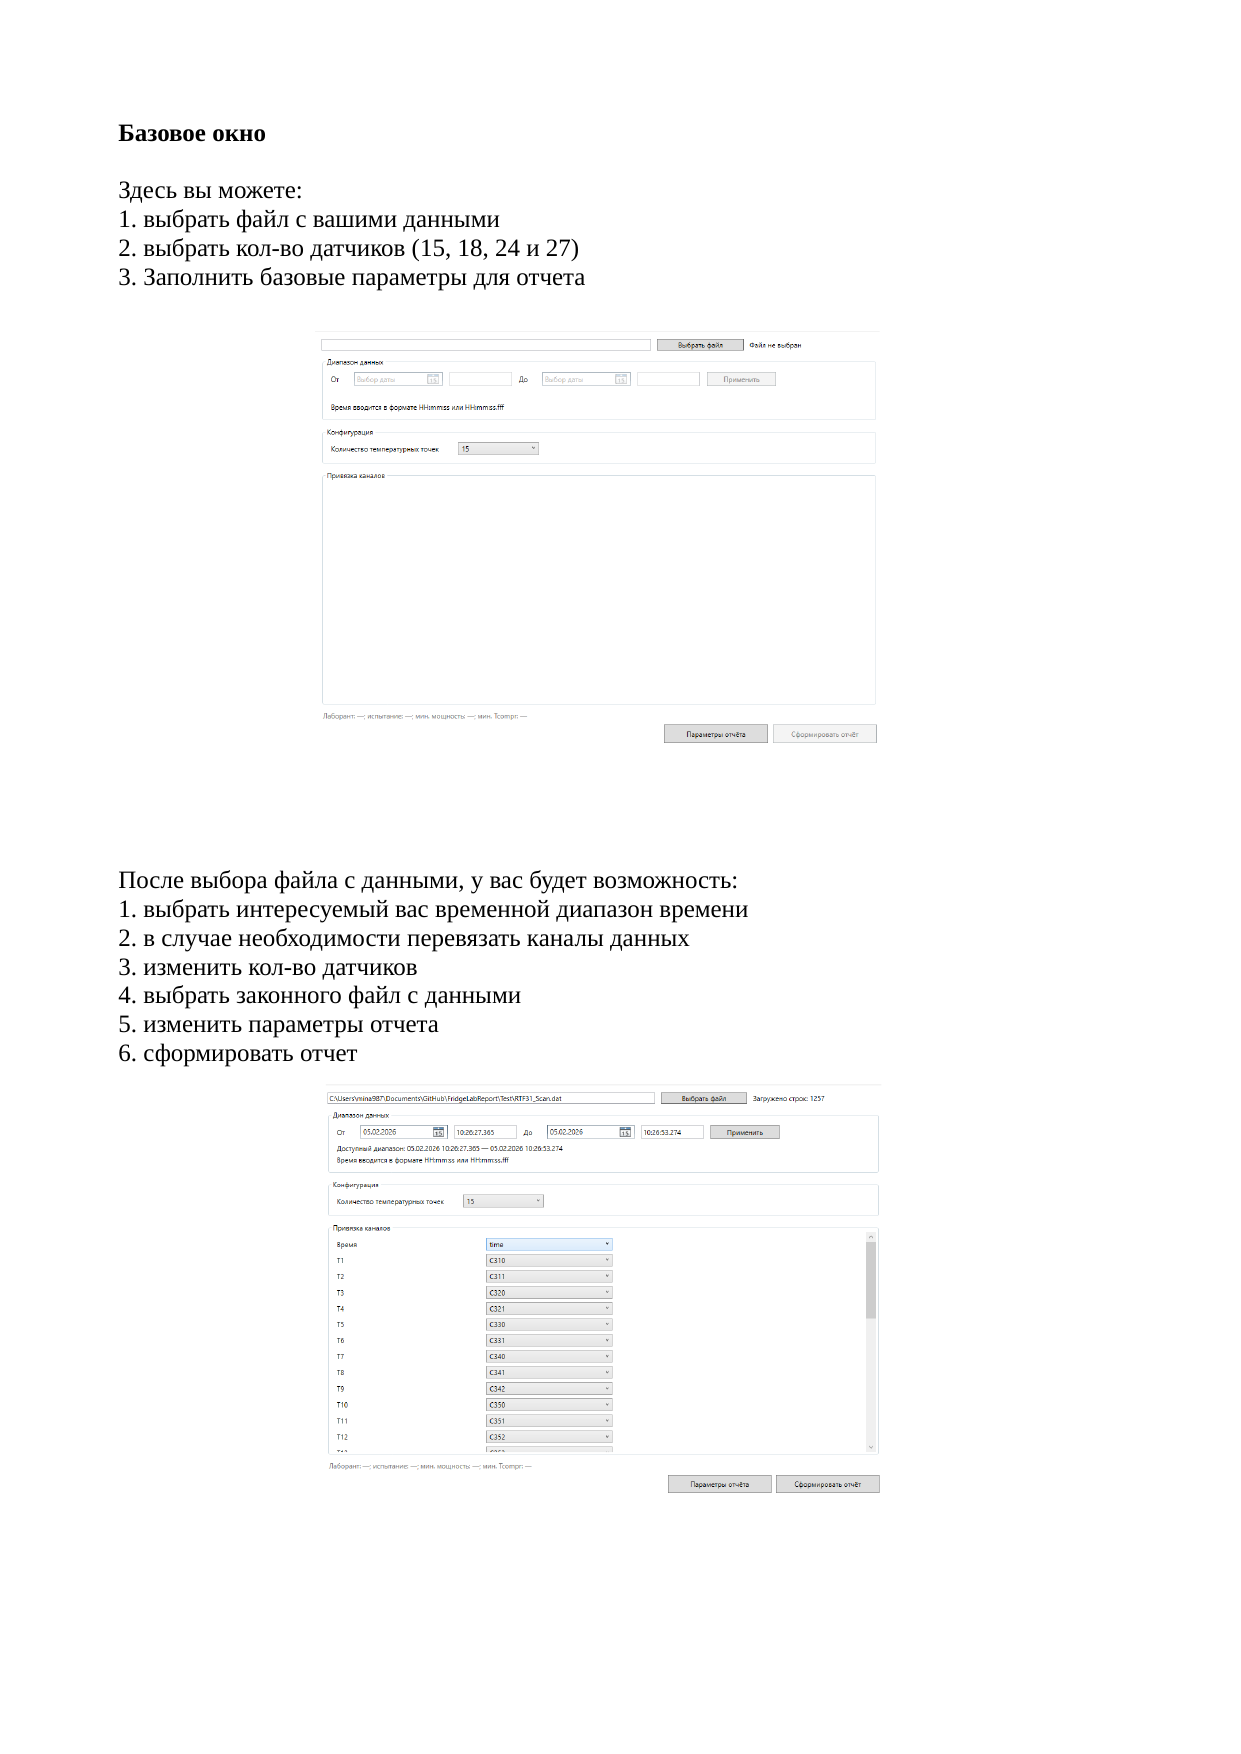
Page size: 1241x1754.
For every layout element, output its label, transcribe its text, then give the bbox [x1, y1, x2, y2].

text 5. изменить параметры отчета [118, 1009, 1122, 1038]
text 6. сформировать отчет [118, 1038, 1122, 1067]
text 1. выбрать файл с вашими данными [118, 204, 1122, 233]
text Здесь вы можете: [118, 176, 1122, 204]
text 4. выбрать законного файл с данными [118, 981, 1122, 1009]
text 2. выбрать кол-во датчиков (15, 18, 24 и 27) [118, 233, 1122, 262]
text 1. выбрать интересуемый вас временной диапазон времени [118, 894, 1122, 923]
text 2. в случае необходимости перевязать каналы данных [118, 923, 1122, 952]
text 3. Заполнить базовые параметры для отчета [118, 262, 1122, 291]
picture [325, 1084, 882, 1494]
text Базовое окно [118, 118, 1122, 147]
text 3. изменить кол-во датчиков [118, 952, 1122, 981]
picture [315, 331, 880, 747]
text После выбора файла с данными, у вас будет возможность: [118, 866, 1122, 894]
